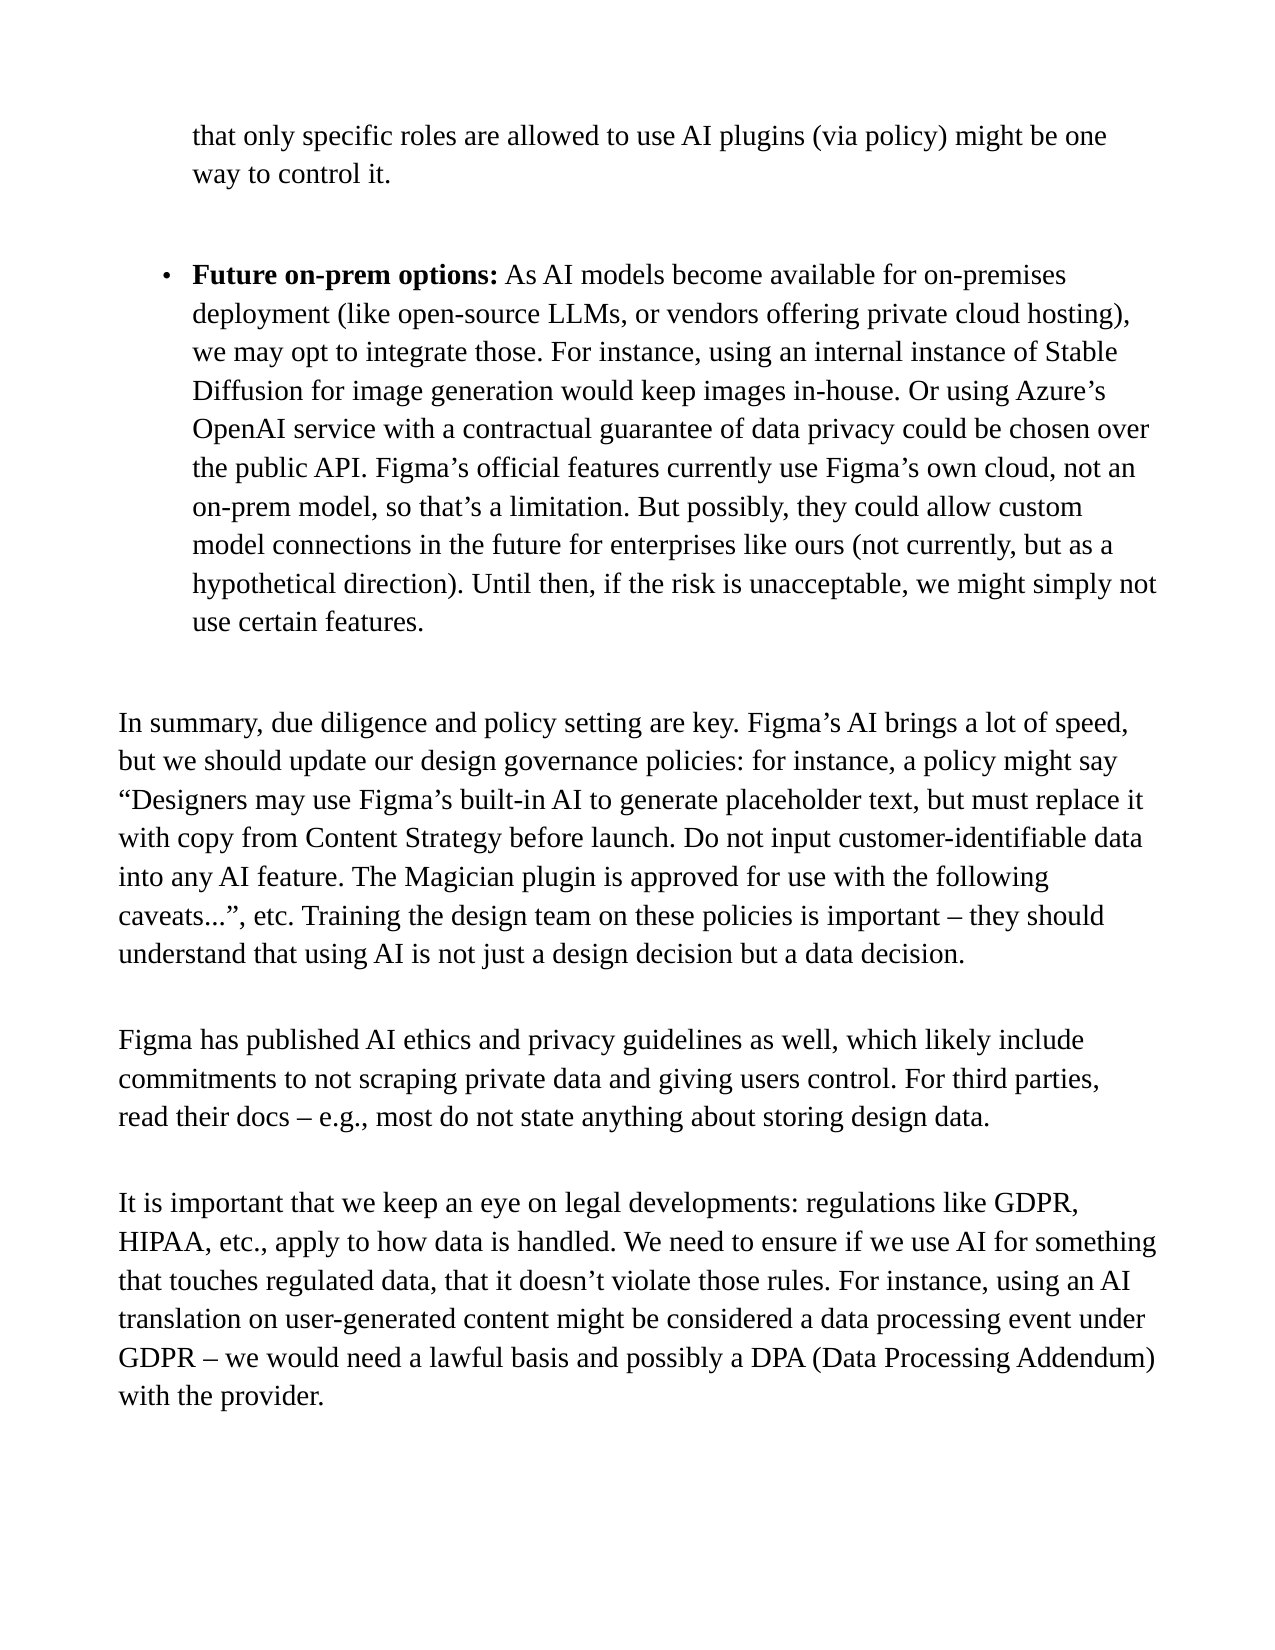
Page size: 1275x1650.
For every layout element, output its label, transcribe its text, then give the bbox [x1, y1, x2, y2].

list Future on-prem options: As AI models become available for on-premises deployment (like open-source LLMs, or vendors offering private cloud hosting), we may opt to integrate those. For instance, using an internal instance of Stable Diffusion for image generation would keep images in-house. Or using Azure’s OpenAI service with a contractual guarantee of data privacy could be chosen over the public API. Figma’s official features currently use Figma’s own cloud, not an on-prem model, so that’s a limitation. But possibly, they could allow custom model connections in the future for enterprises like ours (not currently, but as a hypothetical direction). Until then, if the risk is unacceptable, we might simply not use certain features. [162, 257, 1157, 638]
list that only specific roles are allowed to use AI plugins (via policy) might be one way to control it. [162, 118, 1157, 190]
text Figma has published AI ethics and privacy guidelines as well, which likely include commitments to not scraping private data and giving users control. For third parties, read their docs – e.g., most do not state anything about storing design data. [118, 1022, 1157, 1133]
text In summary, due diligence and policy setting are key. Figma’s AI brings a lot of speed, but we should update our design governance policies: for instance, a policy might say “Designers may use Figma’s built-in AI to generate placeholder text, but must replace it with copy from Content Strategy before launch. Do not input customer-identifiable data into any AI feature. The Magician plugin is approved for use with the following caveats...”, etc. Training the design team on these policies is important – they should understand that using AI is not just a design decision but a data decision. [118, 705, 1157, 970]
text It is important that we keep an eye on legal developments: regulations like GDPR, HIPAA, etc., apply to how data is handled. We need to ensure if we use AI for something that touches regulated data, that it doesn’t violate those rules. For instance, using an AI translation on user-generated content might be considered a data processing event under GDPR – we would need a lawful basis and possibly a DPA (Data Processing Addendum) with the provider. [118, 1186, 1157, 1412]
